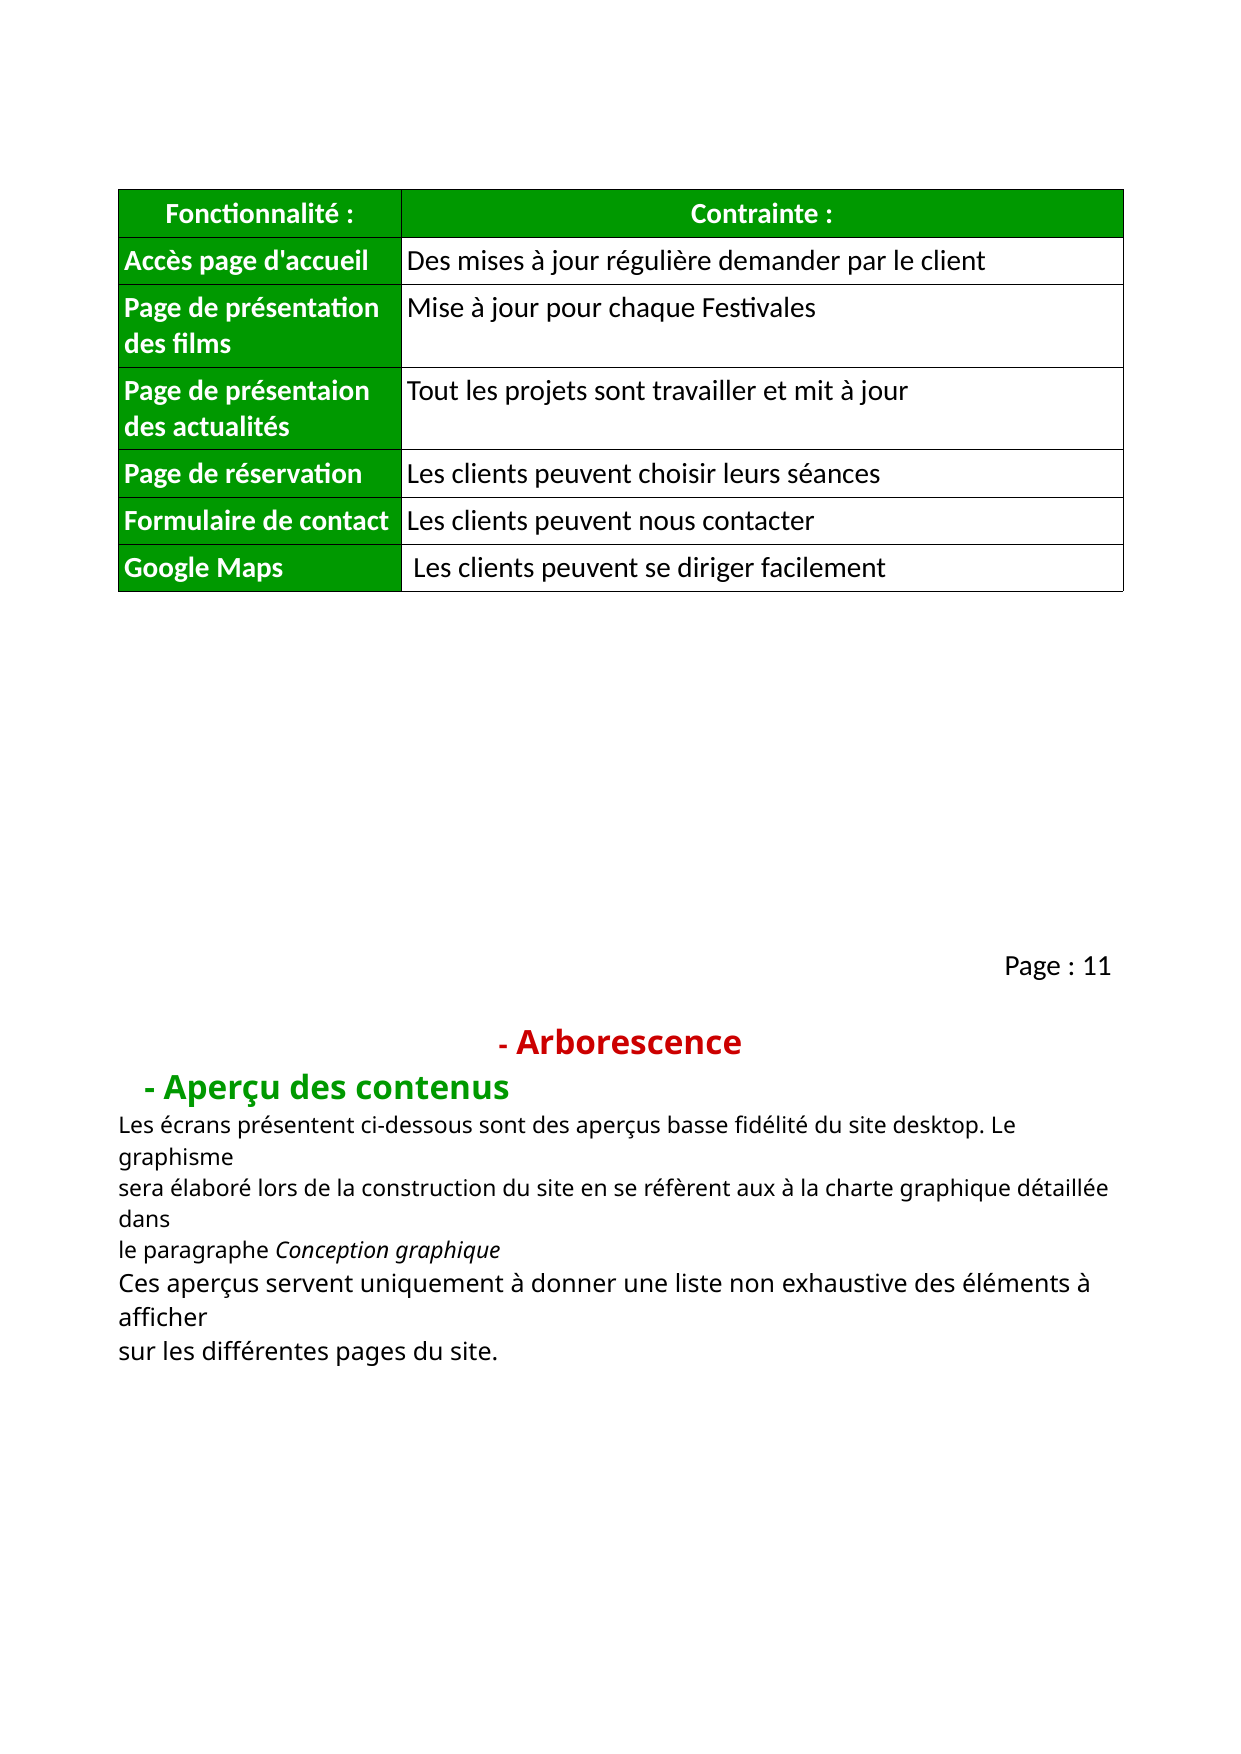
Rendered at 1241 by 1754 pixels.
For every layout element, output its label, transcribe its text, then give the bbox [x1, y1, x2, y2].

table_cell Page de réservation [119, 450, 401, 497]
table_cell Les clients peuvent choisir leurs séances [402, 450, 1123, 497]
table_cell Les clients peuvent nous contacter [402, 498, 1123, 544]
table_cell Les clients peuvent se diriger facilement [402, 545, 1123, 591]
text le paragraphe Conception graphique [118, 1234, 1122, 1266]
text - Arborescence [118, 1018, 1122, 1064]
table_header Fonctionnalité : [119, 190, 401, 237]
table_cell Des mises à jour régulière demander par le client [402, 238, 1123, 284]
table_cell Accès page d'accueil [119, 238, 401, 284]
table_cell Tout les projets sont travailler et mit à jour [402, 368, 1123, 449]
text - Aperçu des contenus [118, 1064, 1122, 1109]
table_cell Formulaire de contact [119, 498, 401, 544]
text Les écrans présentent ci-dessous sont des aperçus basse fidélité du site desktop. Le graphisme [118, 1109, 1122, 1172]
text Page : 11 [118, 947, 1122, 983]
text sera élaboré lors de la construction du site en se réfèrent aux à la charte graphique détaillée dans [118, 1172, 1122, 1234]
text Ces aperçus servent uniquement à donner une liste non exhaustive des éléments à afficher [118, 1266, 1122, 1334]
table_header Contrainte : [402, 190, 1123, 237]
table_cell Google Maps [119, 545, 401, 591]
table_cell Mise à jour pour chaque Festivales [402, 285, 1123, 367]
table_cell Page de présentation des films [119, 285, 401, 367]
table_cell Page de présentaion des actualités [119, 368, 401, 449]
text sur les différentes pages du site. [118, 1334, 1122, 1368]
